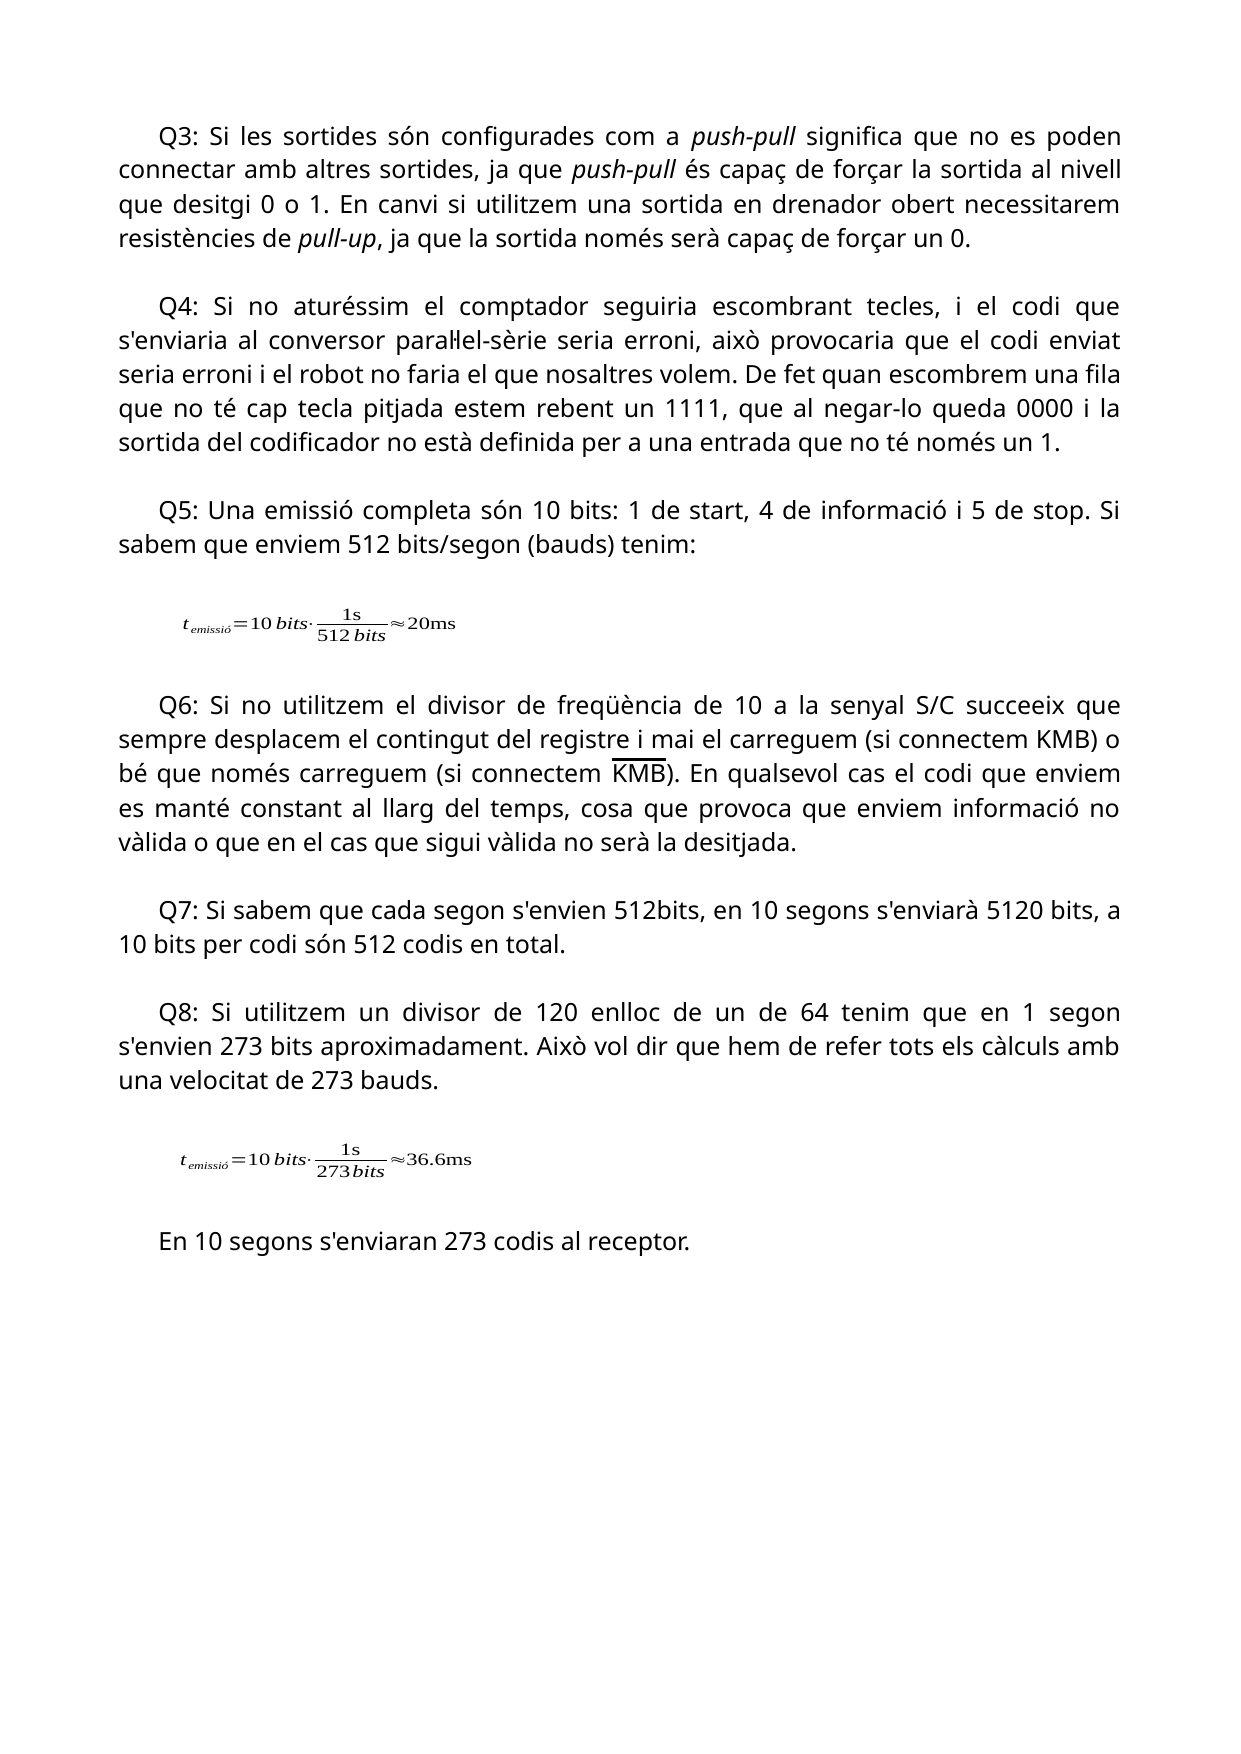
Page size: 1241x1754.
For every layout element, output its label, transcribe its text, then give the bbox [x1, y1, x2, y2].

text En 10 segons s'enviaran 273 codis al receptor. [118, 1224, 1122, 1258]
text Q5: Una emissió completa són 10 bits: 1 de start, 4 de informació i 5 de stop. Si sabem que enviem 512 bits/segon (bauds) tenim: [118, 493, 1122, 561]
text Q7: Si sabem que cada segon s'envien 512bits, en 10 segons s'enviarà 5120 bits, a 10 bits per codi són 512 codis en total. [118, 892, 1122, 961]
text Q4: Si no aturéssim el comptador seguiria escombrant tecles, i el codi que s'enviaria al conversor paral·lel-sèrie seria erroni, això provocaria que el codi enviat seria erroni i el robot no faria el que nosaltres volem. De fet quan escombrem una fila que no té cap tecla pitjada estem rebent un 1111, que al negar-lo queda 0000 i la sortida del codificador no està definida per a una entrada que no té només un 1. [118, 288, 1122, 459]
text Q3: Si les sortides són configurades com a push-pull significa que no es poden connectar amb altres sortides, ja que push-pull és capaç de forçar la sortida al nivell que desitgi 0 o 1. En canvi si utilitzem una sortida en drenador obert necessitarem resistències de pull-up, ja que la sortida només serà capaç de forçar un 0. [118, 118, 1122, 254]
text Q6: Si no utilitzem el divisor de freqüència de 10 a la senyal S/C succeeix que sempre desplacem el contingut del registre i mai el carreguem (si connectem KMB) o bé que només carreguem (si connectem KMB). En qualsevol cas el codi que enviem es manté constant al llarg del temps, cosa que provoca que enviem informació no vàlida o que en el cas que sigui vàlida no serà la desitjada. [118, 688, 1122, 858]
text Q8: Si utilitzem un divisor de 120 enlloc de un de 64 tenim que en 1 segon s'envien 273 bits aproximadament. Això vol dir que hem de refer tots els càlculs amb una velocitat de 273 bauds. [118, 994, 1122, 1097]
